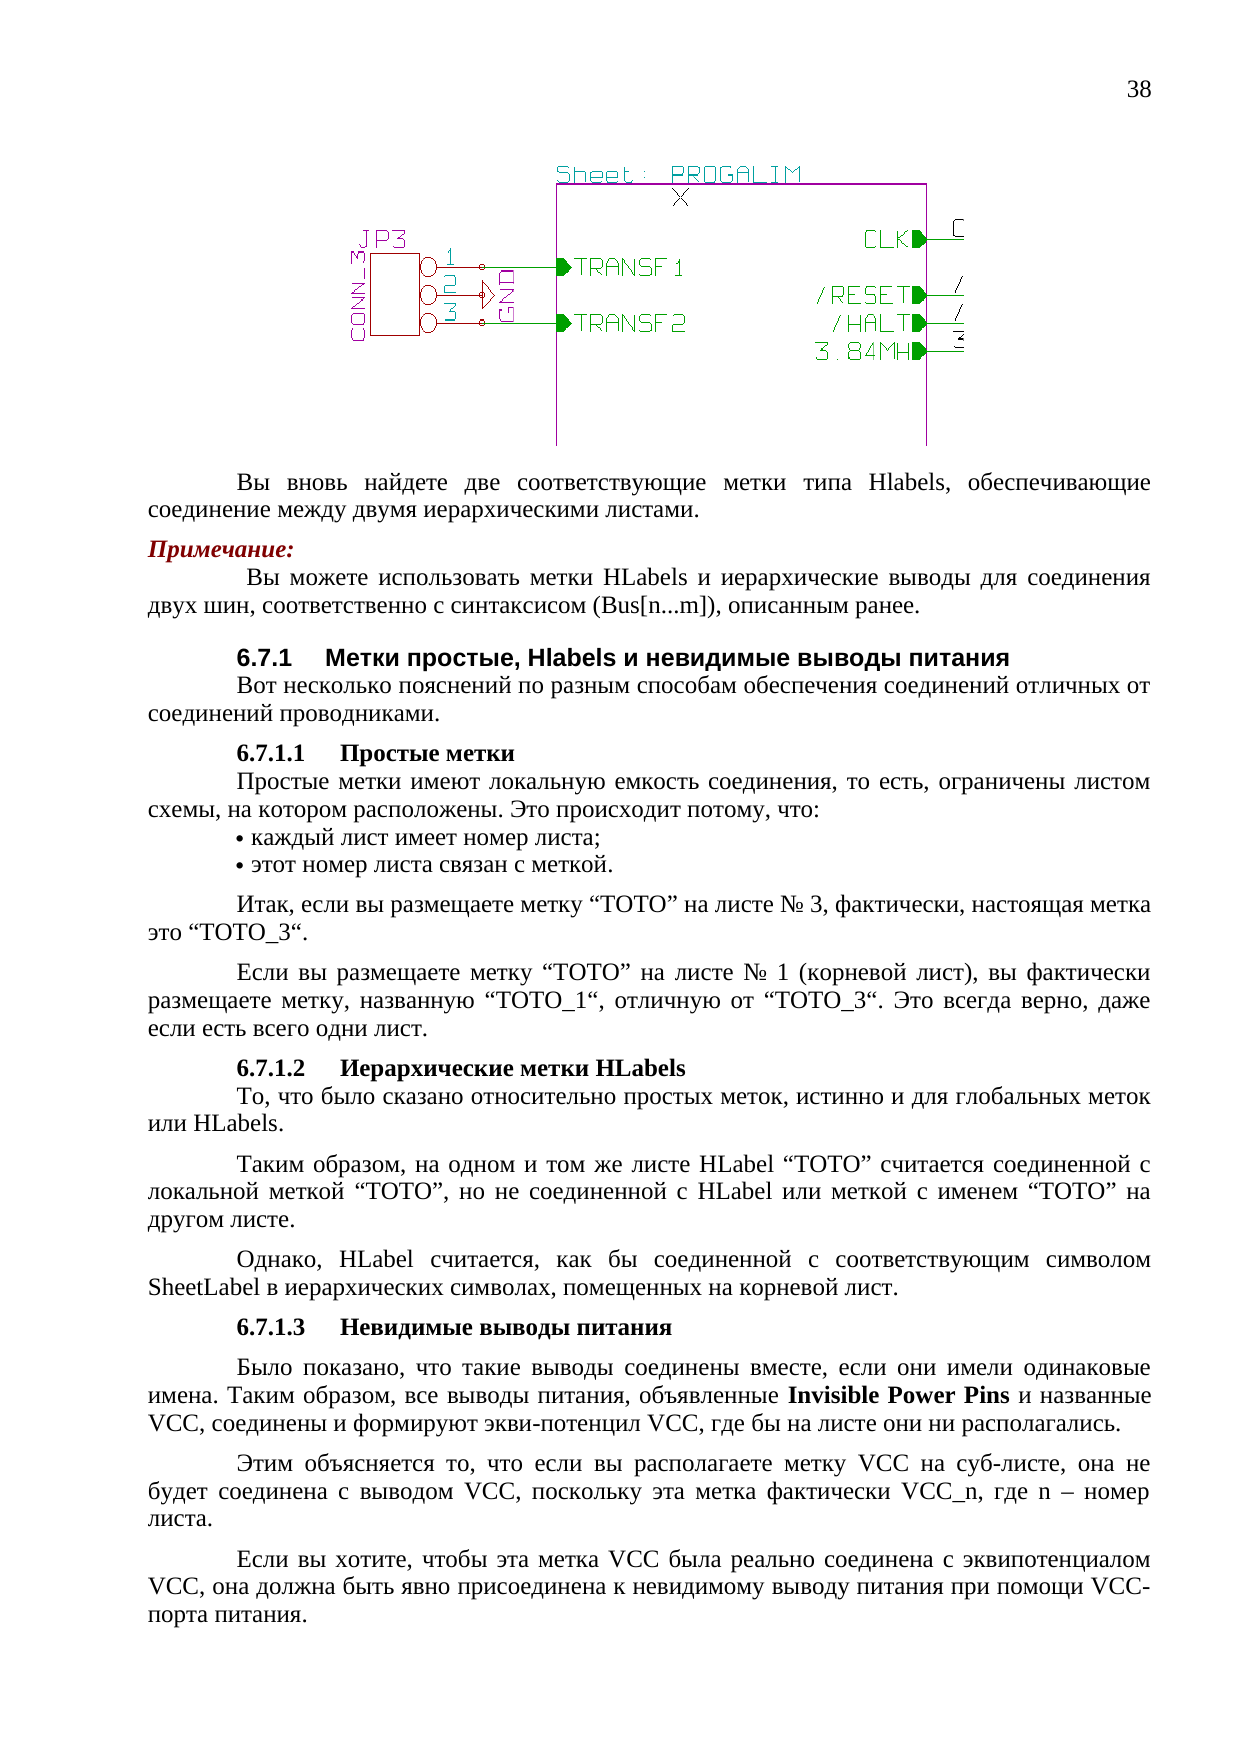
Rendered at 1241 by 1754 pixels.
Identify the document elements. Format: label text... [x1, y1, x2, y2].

text Было показано, что такие выводы соединены вместе, если они имели одинаковые имена. Таким образом, все выводы питания, объявленные Invisible Power Pins и названные VCC, соединены и формируют экви-потенцил VCC, где бы на листе они ни располагались. [148, 1353, 1152, 1437]
text Вы можете использовать метки HLabels и иерархические выводы для соединения двух шин, соответственно с синтаксисом (Bus[n...m]), описанным ранее. [148, 563, 1152, 619]
text Простые метки имеют локальную емкость соединения, то есть, ограничены листом схемы, на котором расположены. Это происходит потому, что: [148, 767, 1152, 823]
subtitle Метки простые, Hlabels и невидимые выводы питания [148, 644, 1152, 672]
text Этим объясняется то, что если вы располагаете метку VCC на суб-листе, она не будет соединена с выводом VCC, поскольку эта метка фактически VCC_n, где n – номер листа. [148, 1449, 1152, 1532]
list этот номер листа связан с меткой. [148, 850, 1152, 878]
subtitle Невидимые выводы питания [148, 1313, 1152, 1341]
subtitle Простые метки [148, 739, 1152, 767]
text Вы вновь найдете две соответствующие метки типа Hlabels, обеспечивающие соединение между двумя иерархическими листами. [148, 468, 1152, 523]
text Примечание: [148, 536, 1152, 563]
text Однако, HLabel считается, как бы соединенной с соответствующим символом SheetLabel в иерархических символах, помещенных на корневой лист. [148, 1245, 1152, 1301]
list каждый лист имеет номер листа; [148, 823, 1152, 850]
text Если вы хотите, чтобы эта метка VCC была реально соединена с эквипотенциалом VCC, она должна быть явно присоединена к невидимому выводу питания при помощи VCC-порта питания. [148, 1545, 1152, 1628]
text То, что было сказано относительно простых меток, истинно и для глобальных меток или HLabels. [148, 1082, 1152, 1137]
subtitle Иерархические метки HLabels [148, 1054, 1152, 1082]
text Если вы размещаете метку “TOTO” на листе № 1 (корневой лист), вы фактически размещаете метку, названную “TOTO_1“, отличную от “TOTO_3“. Это всегда верно, даже если есть всего одни лист. [148, 958, 1152, 1042]
text Вот несколько пояснений по разным способам обеспечения соединений отличных от соединений проводниками. [148, 672, 1152, 727]
text Итак, если вы размещаете метку “TOTO” на листе № 3, фактически, настоящая метка это “TOTO_3“. [148, 891, 1152, 946]
text Таким образом, на одном и том же листе HLabel “TOTO” считается соединенной с локальной меткой “TOTO”, но не соединенной с HLabel или меткой с именем “TOTO” на другом листе. [148, 1150, 1152, 1233]
